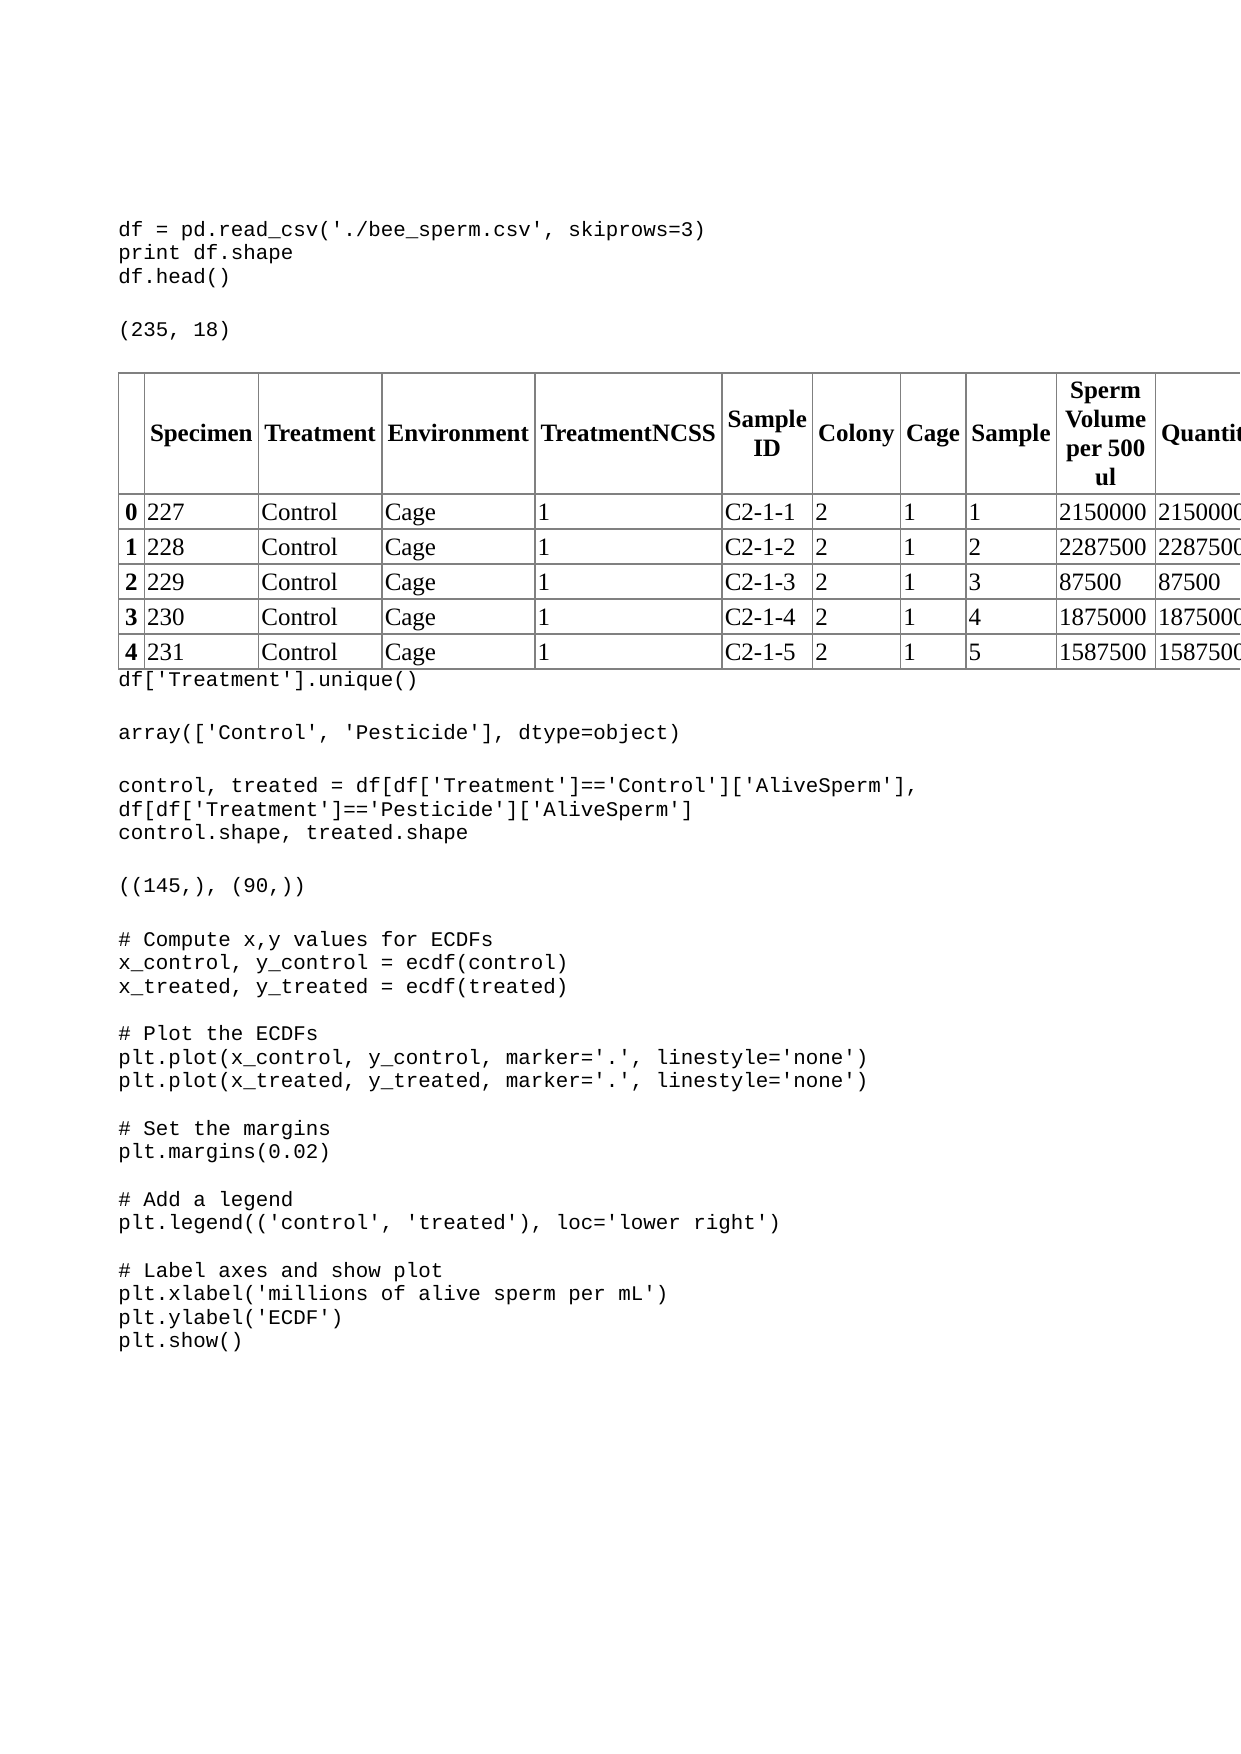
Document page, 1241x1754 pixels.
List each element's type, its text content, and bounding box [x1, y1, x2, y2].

table_cell Control [259, 565, 381, 598]
text # Plot the ECDFs [118, 1023, 1122, 1047]
table_cell C2-1-2 [723, 530, 812, 563]
text plt.plot(x_treated, y_treated, marker='.', linestyle='none') [118, 1070, 1122, 1094]
table_cell 3 [119, 600, 144, 633]
table_cell 1 [536, 635, 721, 668]
table_cell Cage [383, 600, 534, 633]
table_header Sample [967, 374, 1056, 493]
text df = pd.read_csv('./bee_sperm.csv', skiprows=3) [118, 218, 1122, 242]
text # Label axes and show plot [118, 1259, 1122, 1283]
table_cell 1 [901, 635, 965, 668]
table_cell Control [259, 495, 381, 528]
text print df.shape [118, 242, 1122, 266]
text # Set the margins [118, 1118, 1122, 1141]
text plt.legend(('control', 'treated'), loc='lower right') [118, 1212, 1122, 1236]
text # Add a legend [118, 1189, 1122, 1212]
text plt.margins(0.02) [118, 1141, 1122, 1165]
table_cell Cage [383, 565, 534, 598]
table_header TreatmentNCSS [536, 374, 721, 493]
text plt.ylabel('ECDF') [118, 1307, 1122, 1331]
table_cell 1 [119, 530, 144, 563]
text # Compute x,y values for ECDFs [118, 928, 1122, 952]
table_cell 230 [145, 600, 258, 633]
table_cell 3 [967, 565, 1056, 598]
table_cell 2 [813, 635, 900, 668]
text df['Treatment'].unique() [118, 670, 1122, 692]
table_cell 1 [967, 495, 1056, 528]
table_cell 227 [145, 495, 258, 528]
table_header [119, 374, 144, 493]
table_cell 1 [536, 530, 721, 563]
table_cell 1587500 [1156, 635, 1240, 668]
table_cell 229 [145, 565, 258, 598]
table_cell 1 [901, 530, 965, 563]
table_cell 2 [813, 600, 900, 633]
table_cell 1 [901, 495, 965, 528]
table_cell C2-1-5 [723, 635, 812, 668]
table_cell C2-1-3 [723, 565, 812, 598]
table_cell 4 [119, 635, 144, 668]
table_cell Cage [383, 635, 534, 668]
table_cell 1875000 [1156, 600, 1240, 633]
table_cell 0 [119, 495, 144, 528]
table_cell 2 [813, 530, 900, 563]
table_cell 231 [145, 635, 258, 668]
table_cell 1 [536, 565, 721, 598]
text array(['Control', 'Pesticide'], dtype=object) [118, 722, 1122, 746]
table_header Specimen [145, 374, 258, 493]
table_header Colony [813, 374, 900, 493]
table_cell 1587500 [1057, 635, 1155, 668]
table_cell Control [259, 530, 381, 563]
table_cell Cage [383, 530, 534, 563]
table_cell 2 [813, 565, 900, 598]
table_cell 2287500 [1057, 530, 1155, 563]
table_cell 87500 [1156, 565, 1240, 598]
table_cell Cage [383, 495, 534, 528]
text control, treated = df[df['Treatment']=='Control']['AliveSperm'], df[df['Treatment']=='Pesticide']['AliveSperm'] [118, 775, 1122, 822]
table_header Treatment [259, 374, 381, 493]
text plt.show() [118, 1331, 1122, 1354]
text control.shape, treated.shape [118, 822, 1122, 846]
table_cell Control [259, 600, 381, 633]
table_cell 2287500 [1156, 530, 1240, 563]
table_cell 2 [119, 565, 144, 598]
text x_treated, y_treated = ecdf(treated) [118, 976, 1122, 999]
text x_control, y_control = ecdf(control) [118, 952, 1122, 976]
table_cell 2150000 [1156, 495, 1240, 528]
text df.head() [118, 266, 1122, 289]
table_cell C2-1-4 [723, 600, 812, 633]
text (235, 18) [118, 319, 1122, 343]
table_header Sample ID [723, 374, 812, 493]
table_cell 5 [967, 635, 1056, 668]
table_cell 228 [145, 530, 258, 563]
table_header Sperm Volume per 500 ul [1057, 374, 1155, 493]
table_cell 2150000 [1057, 495, 1155, 528]
text plt.xlabel('millions of alive sperm per mL') [118, 1283, 1122, 1307]
table_cell C2-1-1 [723, 495, 812, 528]
table_cell 1 [536, 495, 721, 528]
table_cell 1 [901, 565, 965, 598]
table_cell 2 [967, 530, 1056, 563]
table_header Cage [901, 374, 965, 493]
table_header Environment [383, 374, 534, 493]
table_cell 1 [536, 600, 721, 633]
table_cell 4 [967, 600, 1056, 633]
text plt.plot(x_control, y_control, marker='.', linestyle='none') [118, 1047, 1122, 1070]
table_cell 1 [901, 600, 965, 633]
table_cell 2 [813, 495, 900, 528]
table_cell Control [259, 635, 381, 668]
table_cell 87500 [1057, 565, 1155, 598]
text ((145,), (90,)) [118, 875, 1122, 899]
table_cell 1875000 [1057, 600, 1155, 633]
table_header Quantity [1156, 374, 1240, 493]
